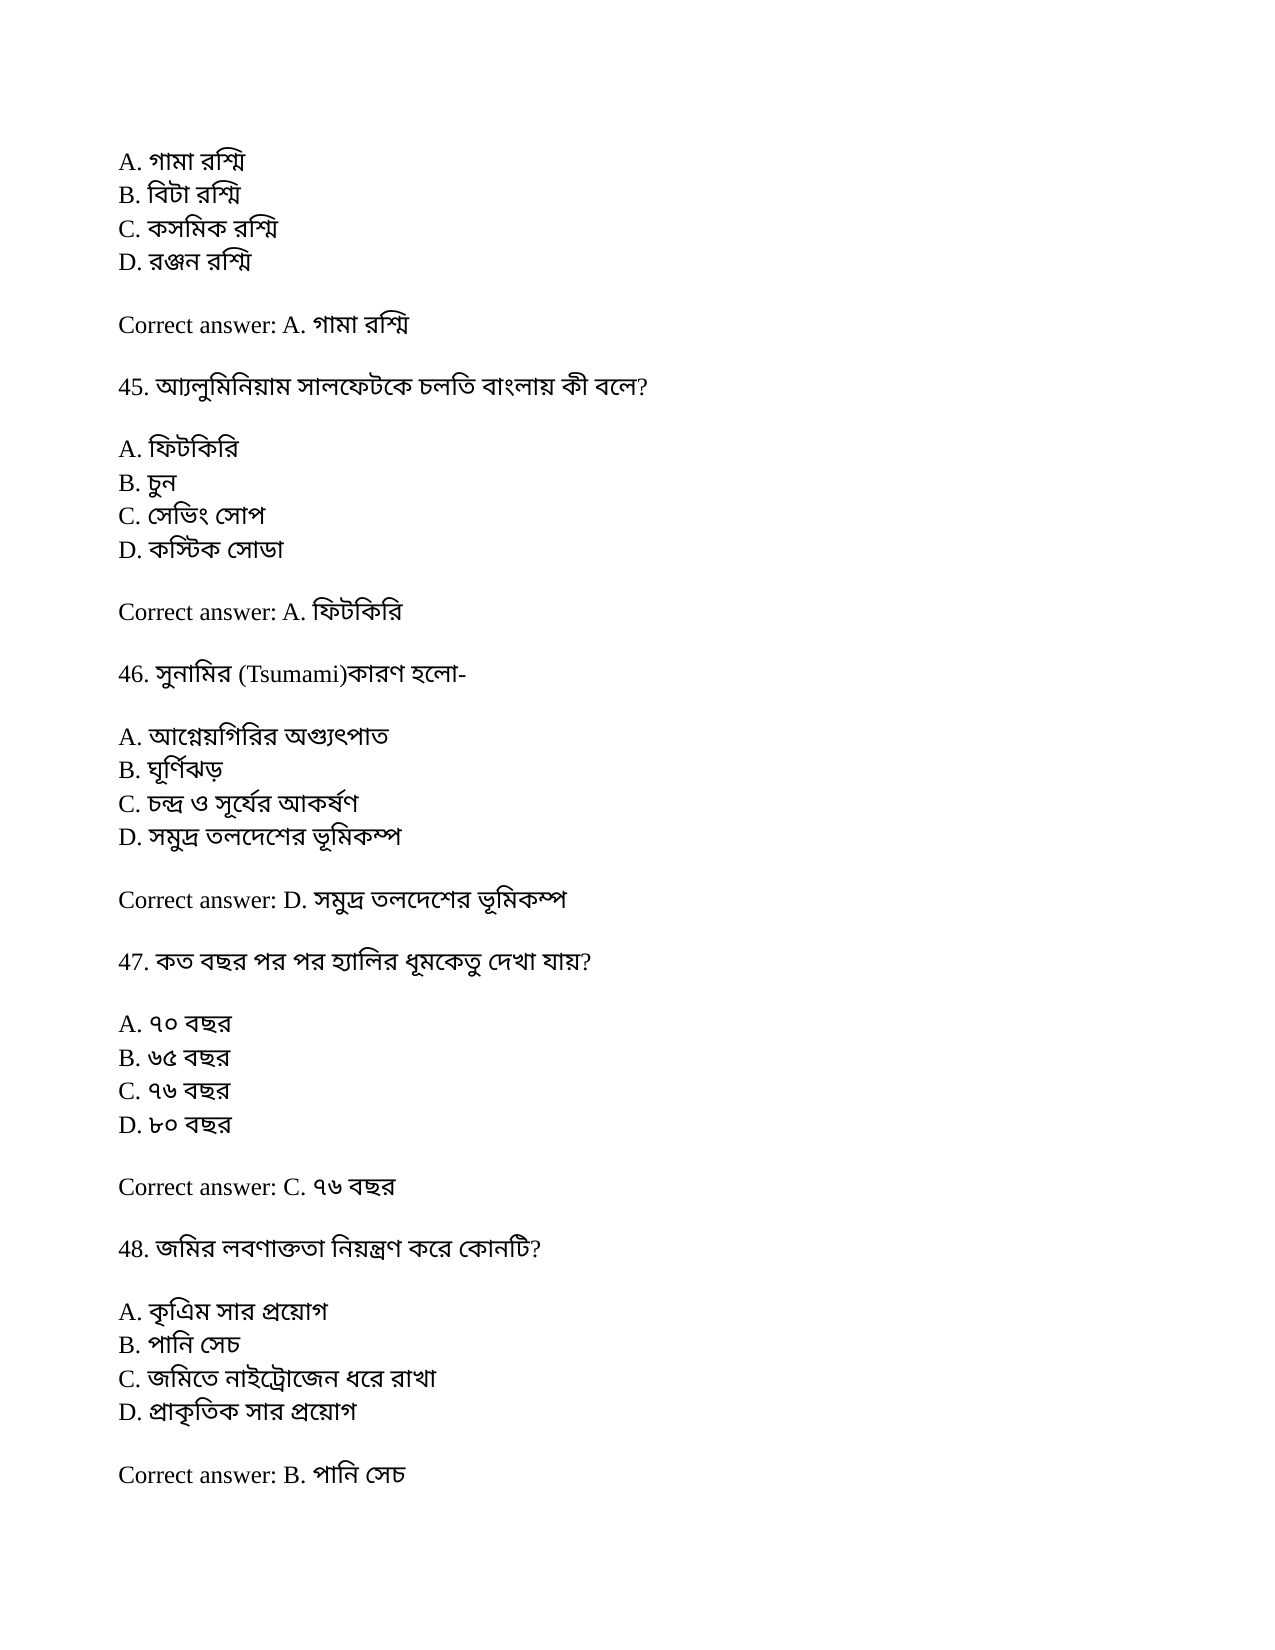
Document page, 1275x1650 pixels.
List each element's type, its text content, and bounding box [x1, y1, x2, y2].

text Correct answer: B. পানি সেচ [118, 1460, 1157, 1493]
text A. ৭০ বছর [118, 1009, 1157, 1043]
text A. আগ্নেয়গিরির অগ্যুৎপাত [118, 722, 1157, 755]
text B. চুন [118, 468, 1157, 501]
text B. বিটা রশ্মি [118, 180, 1157, 214]
text C. জমিতে নাইট্রোজেন ধরে রাখা [118, 1364, 1157, 1397]
text B. ঘূর্ণিঝড় [118, 755, 1157, 789]
text A. কৃএিম সার প্রয়োগ [118, 1297, 1157, 1330]
text C. ৭৬ বছর [118, 1076, 1157, 1110]
text D. কস্টিক সোডা [118, 535, 1157, 568]
text D. প্রাকৃতিক সার প্রয়োগ [118, 1397, 1157, 1431]
text D. সমুদ্র তলদেশের ভূমিকম্প [118, 822, 1157, 856]
text Correct answer: A. ফিটকিরি [118, 597, 1157, 631]
text B. ৬৫ বছর [118, 1043, 1157, 1076]
text C. চন্দ্র ও সূর্যের আকর্ষণ [118, 789, 1157, 822]
text 47. কত বছর পর পর হ্যালির ধূমকেতু দেখা যায়? [118, 947, 1157, 981]
text A. ফিটকিরি [118, 434, 1157, 468]
text A. গামা রশ্মি [118, 147, 1157, 180]
text 45. আ্যলুমিনিয়াম সালফেটকে চলতি বাংলায় কী বলে? [118, 372, 1157, 406]
text 48. জমির লবণাক্ততা নিয়ন্ত্রণ করে কোনটি? [118, 1234, 1157, 1268]
text Correct answer: A. গামা রশ্মি [118, 310, 1157, 343]
text C. সেভিং সোপ [118, 501, 1157, 535]
text 46. সুনামির (Tsumami)কারণ হলো- [118, 659, 1157, 693]
text D. রঞ্জন রশ্মি [118, 247, 1157, 281]
text Correct answer: C. ৭৬ বছর [118, 1172, 1157, 1206]
text C. কসমিক রশ্মি [118, 214, 1157, 247]
text B. পানি সেচ [118, 1330, 1157, 1364]
text Correct answer: D. সমুদ্র তলদেশের ভূমিকম্প [118, 885, 1157, 918]
text D. ৮০ বছর [118, 1110, 1157, 1143]
